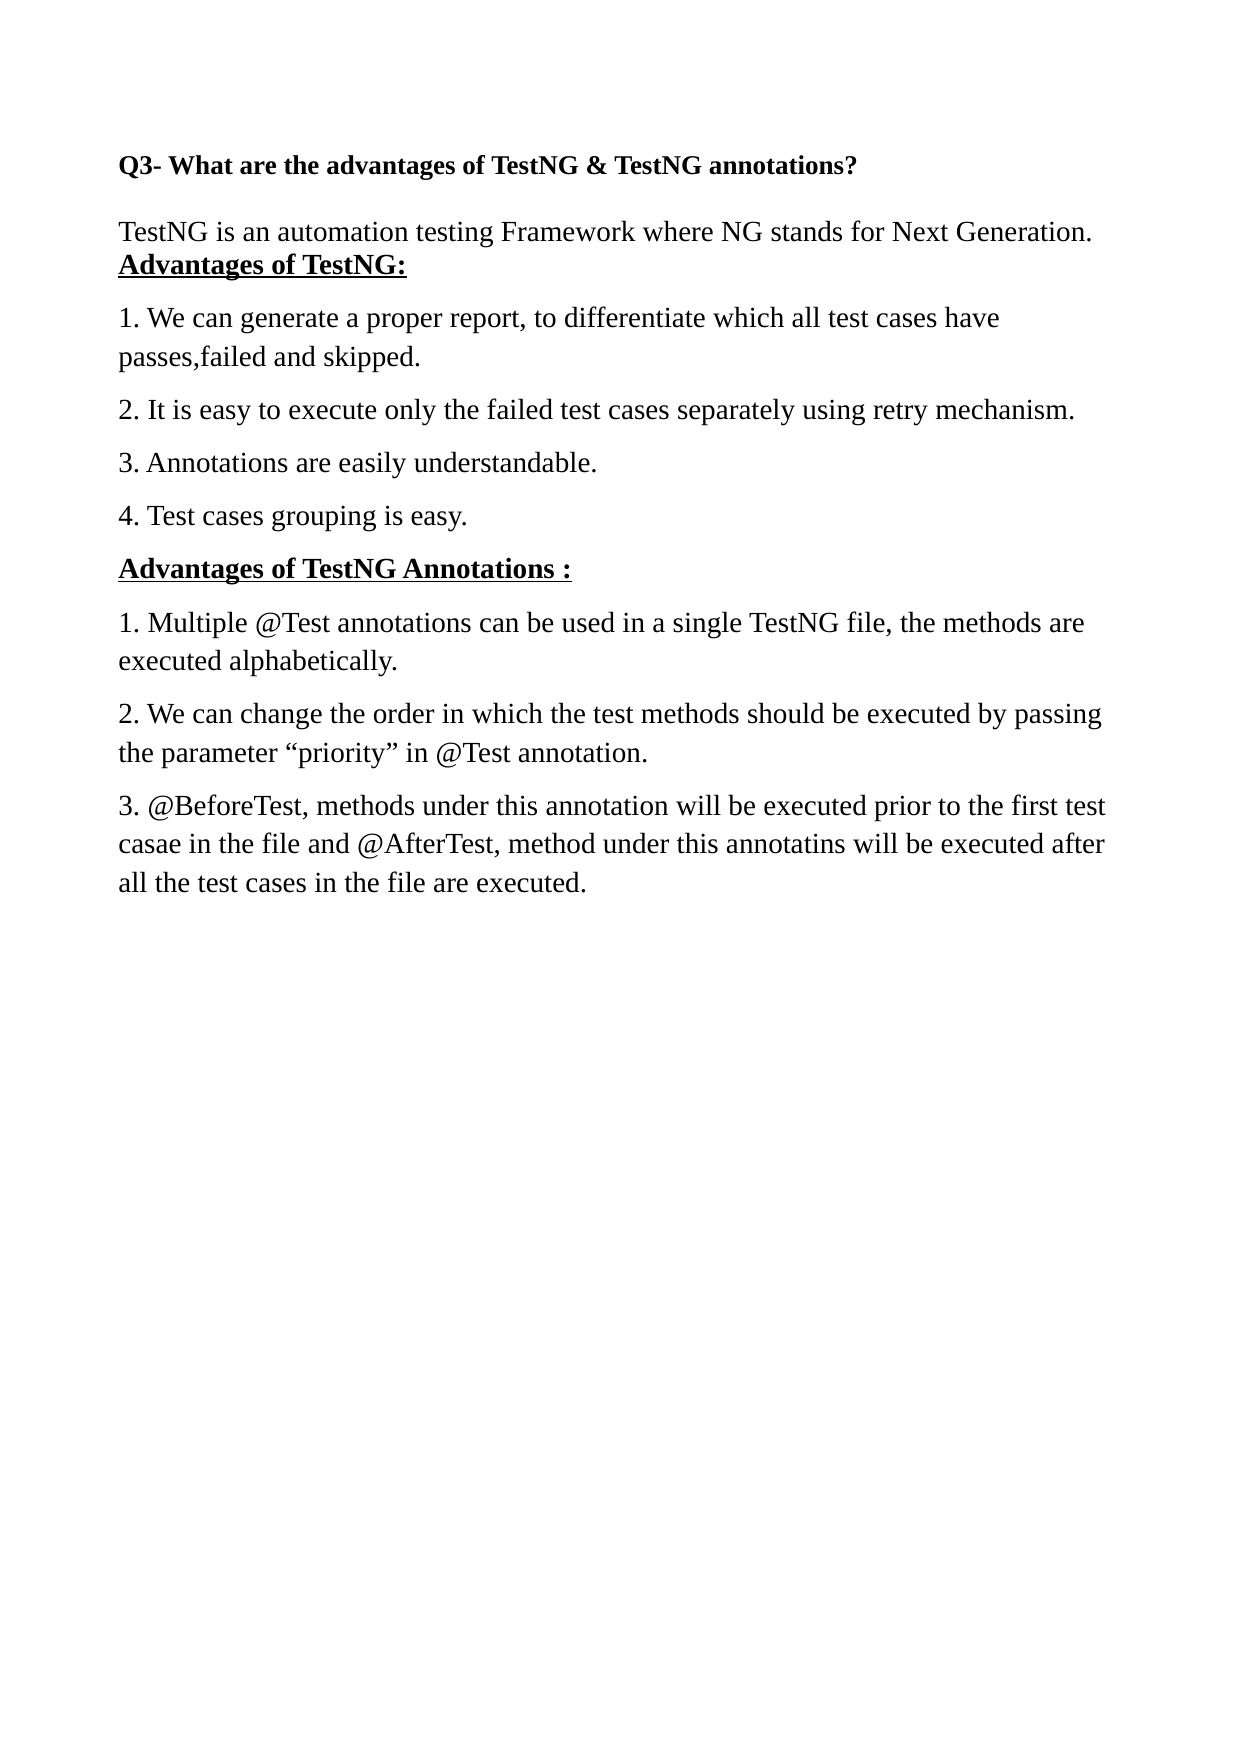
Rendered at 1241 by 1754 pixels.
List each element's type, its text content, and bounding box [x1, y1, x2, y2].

text TestNG is an automation testing Framework where NG stands for Next Generation. [118, 214, 1122, 247]
text 3. Annotations are easily understandable. [118, 445, 1122, 479]
text 1. We can generate a proper report, to differentiate which all test cases have passes,failed and skipped. [118, 301, 1122, 373]
text 1. Multiple @Test annotations can be used in a single TestNG file, the methods are executed alphabetically. [118, 605, 1122, 677]
text 2. It is easy to execute only the failed test cases separately using retry mechanism. [118, 392, 1122, 426]
text 4. Test cases grouping is easy. [118, 498, 1122, 532]
text 2. We can change the order in which the test methods should be executed by passing the parameter “priority” in @Test annotation. [118, 696, 1122, 768]
text Q3- What are the advantages of TestNG & TestNG annotations? [118, 149, 1122, 180]
text 3. @BeforeTest, methods under this annotation will be executed prior to the first test casae in the file and @AfterTest, method under this annotatins will be executed after all the test cases in the file are executed. [118, 788, 1122, 899]
text Advantages of TestNG Annotations : [118, 552, 1122, 585]
text Advantages of TestNG: [118, 247, 1122, 281]
